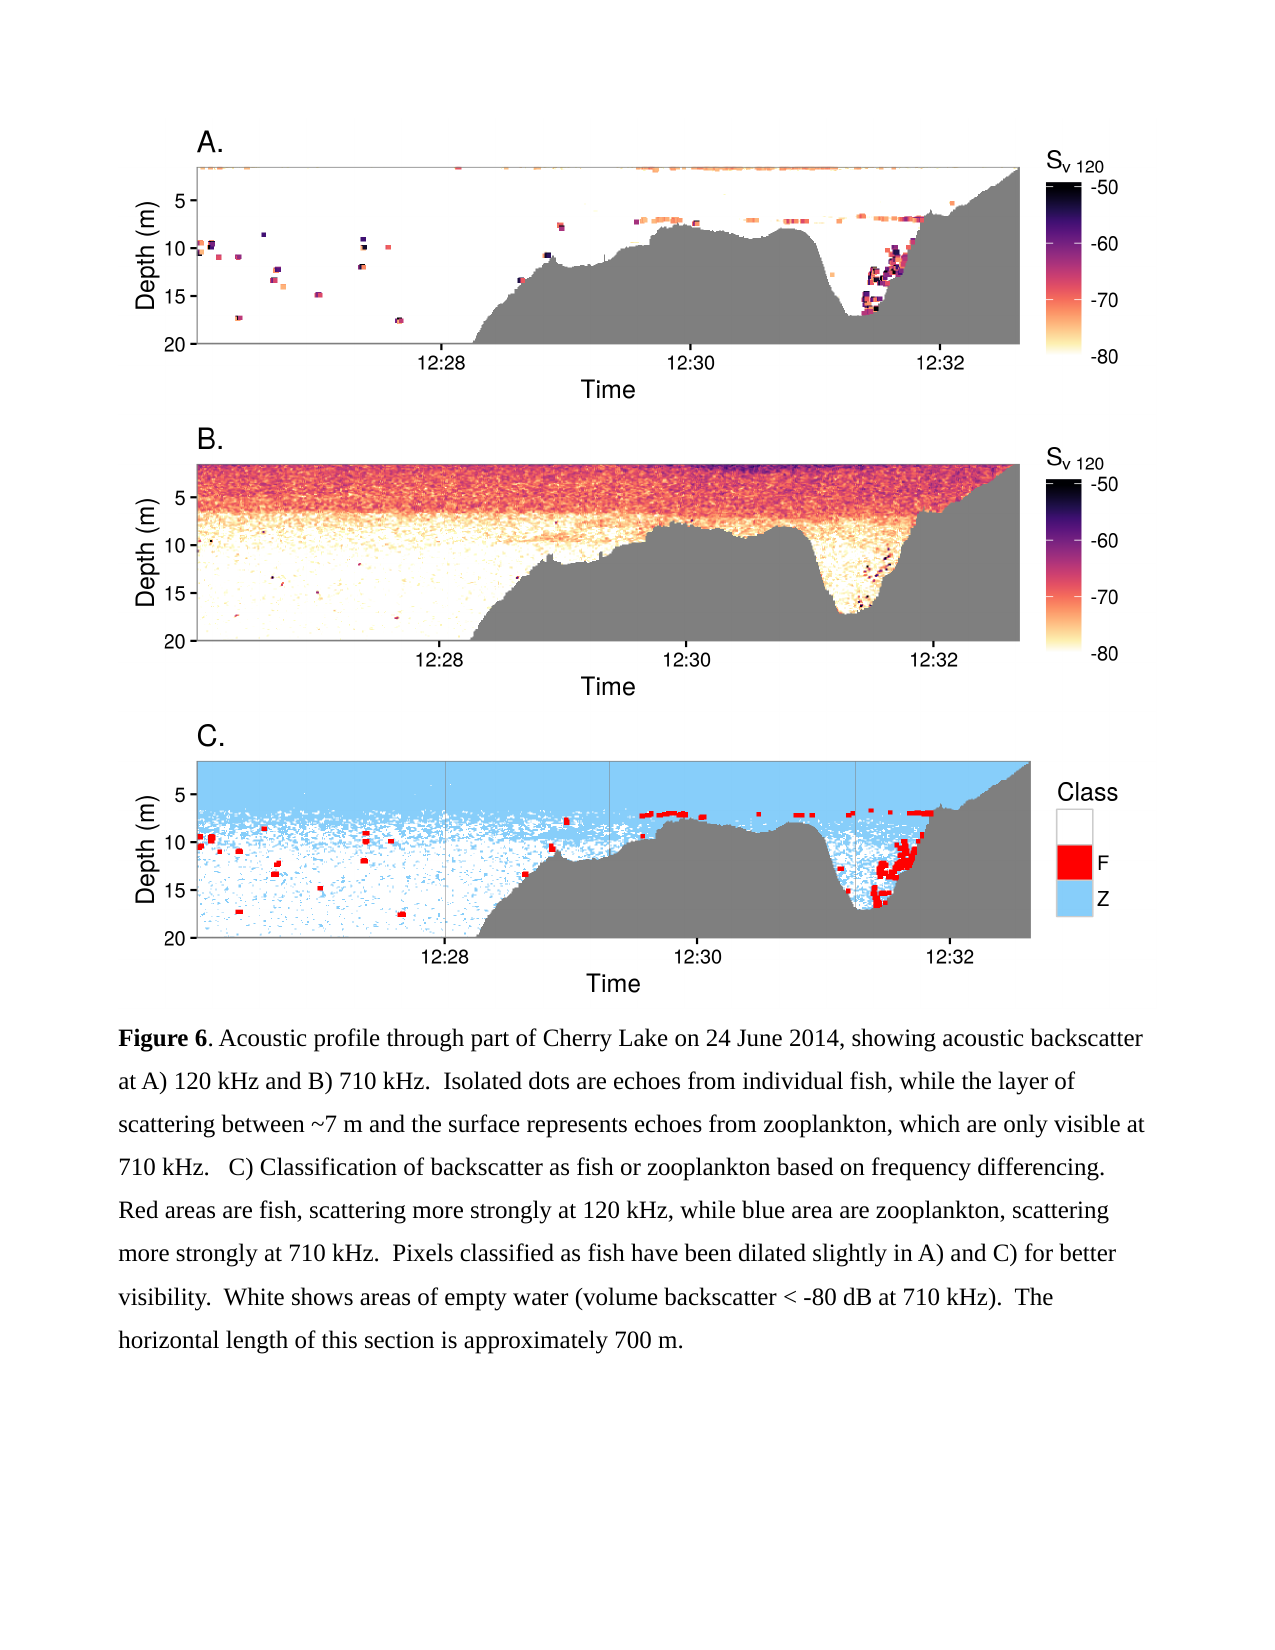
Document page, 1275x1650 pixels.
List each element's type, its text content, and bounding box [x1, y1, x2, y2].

picture [118, 118, 1157, 1009]
text Figure 6. Acoustic profile through part of Cherry Lake on 24 June 2014, showing acoustic backscatter at A) 120 kHz and B) 710 kHz. Isolated dots are echoes from individual fish, while the layer of scattering between ~7 m and the surface represents echoes from zooplankton, which are only visible at 710 kHz. C) Classification of backscatter as fish or zooplankton based on frequency differencing. Red areas are fish, scattering more strongly at 120 kHz, while blue area are zooplankton, scattering more strongly at 710 kHz. Pixels classified as fish have been dilated slightly in A) and C) for better visibility. White shows areas of empty water (volume backscatter < -80 dB at 710 kHz). The horizontal length of this section is approximately 700 m. [118, 1023, 1157, 1353]
